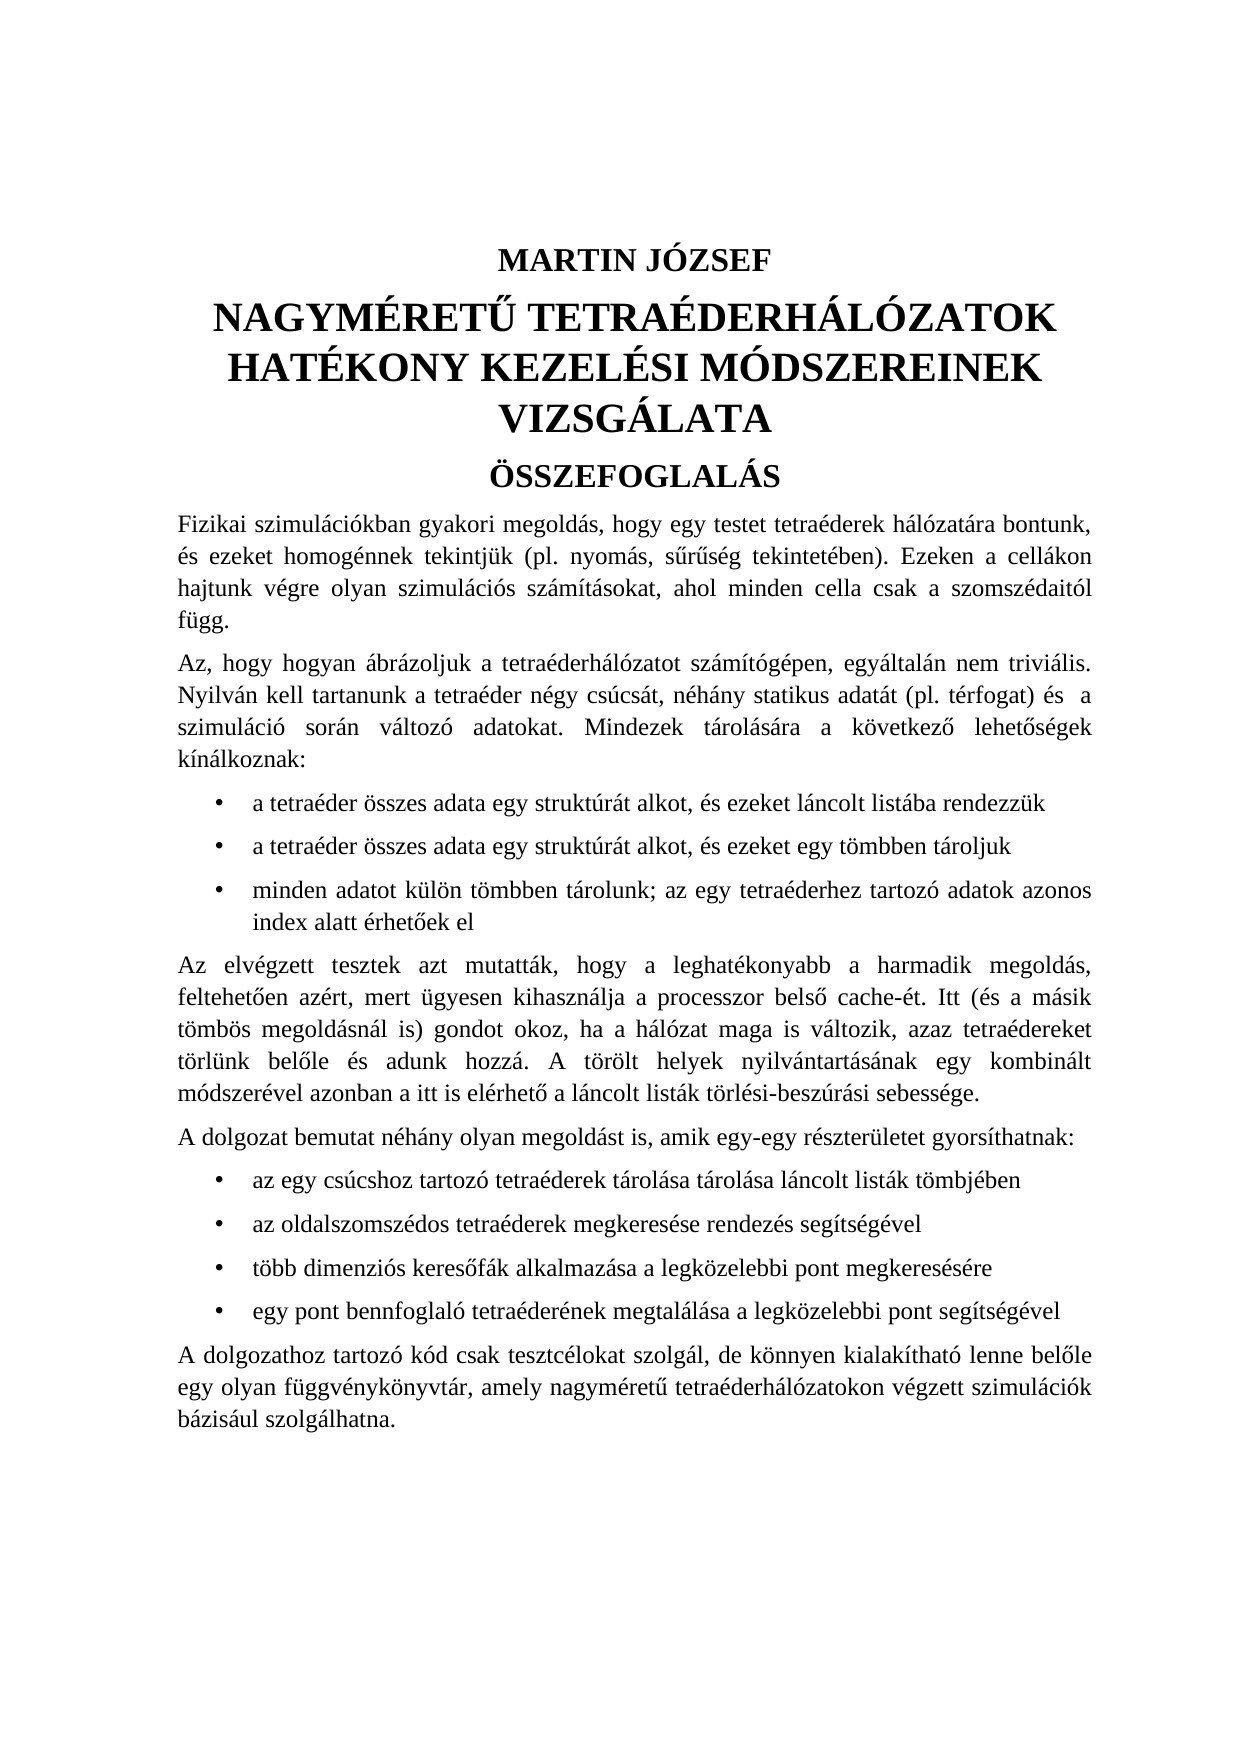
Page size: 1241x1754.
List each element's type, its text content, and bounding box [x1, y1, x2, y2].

text Martin József [177, 240, 1093, 278]
list több dimenziós keresőfák alkalmazása a legközelebbi pont megkeresésére [215, 1252, 1093, 1282]
text Az elvégzett tesztek azt mutatták, hogy a leghatékonyabb a harmadik megoldás, feltehetően azért, mert ügyesen kihasználja a processzor belső cache-ét. Itt (és a másik tömbös megoldásnál is) gondot okoz, ha a hálózat maga is változik, azaz tetraédereket törlünk belőle és adunk hozzá. A törölt helyek nyilvántartásának egy kombinált módszerével azonban a itt is elérhető a láncolt listák törlési-beszúrási sebessége. [177, 950, 1093, 1107]
text A dolgozathoz tartozó kód csak tesztcélokat szolgál, de könnyen kialakítható lenne belőle egy olyan függvénykönyvtár, amely nagyméretű tetraéderhálózatokon végzett szimulációk bázisául szolgálhatna. [177, 1340, 1093, 1433]
text Fizikai szimulációkban gyakori megoldás, hogy egy testet tetraéderek hálózatára bontunk, és ezeket homogénnek tekintjük (pl. nyomás, sűrűség tekintetében). Ezeken a cellákon hajtunk végre olyan szimulációs számításokat, ahol minden cella csak a szomszédaitól függ. [177, 509, 1093, 634]
list minden adatot külön tömbben tárolunk; az egy tetraéderhez tartozó adatok azonos index alatt érhetőek el [215, 875, 1093, 936]
list egy pont bennfoglaló tetraéderének megtalálása a legközelebbi pont segítségével [215, 1296, 1093, 1325]
text A dolgozat bemutat néhány olyan megoldást is, amik egy-egy részterületet gyorsíthatnak: [177, 1122, 1093, 1151]
list a tetraéder összes adata egy struktúrát alkot, és ezeket egy tömbben tároljuk [215, 831, 1093, 860]
text Nagyméretű tetraéderhálózatok hatékony kezelési módszereinek vizsgálata [177, 292, 1093, 441]
list az oldalszomszédos tetraéderek megkeresése rendezés segítségével [215, 1209, 1093, 1238]
text Összefoglalás [177, 456, 1093, 495]
text Az, hogy hogyan ábrázoljuk a tetraéderhálózatot számítógépen, egyáltalán nem triviális. Nyilván kell tartanunk a tetraéder négy csúcsát, néhány statikus adatát (pl. térfogat) és a szimuláció során változó adatokat. Mindezek tárolására a következő lehetőségek kínálkoznak: [177, 648, 1093, 773]
list az egy csúcshoz tartozó tetraéderek tárolása tárolása láncolt listák tömbjében [215, 1165, 1093, 1194]
list a tetraéder összes adata egy struktúrát alkot, és ezeket láncolt listába rendezzük [215, 788, 1093, 817]
